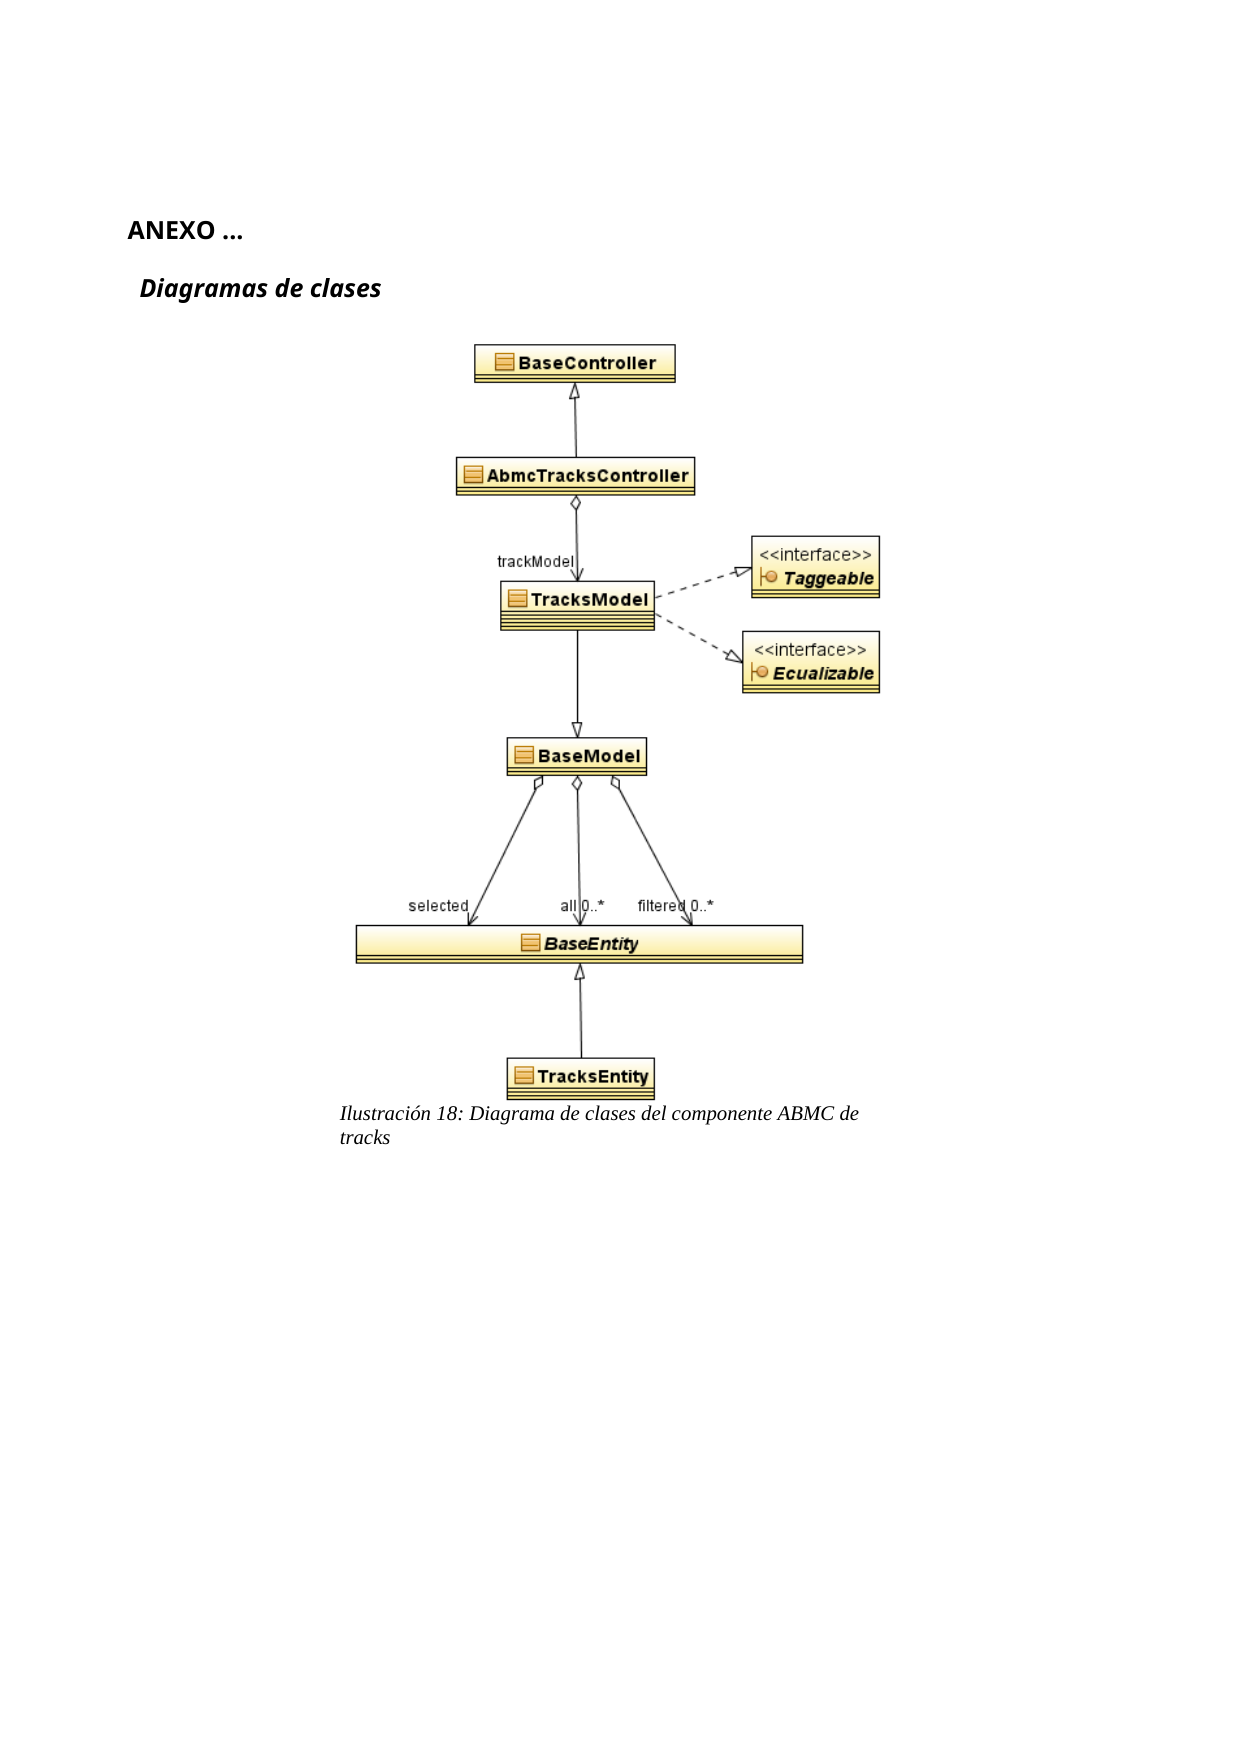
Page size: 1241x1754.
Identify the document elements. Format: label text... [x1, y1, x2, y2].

subtitle ANEXO ... [243, 213, 1113, 247]
subtitle Diagramas de clases [384, 270, 1122, 304]
text Ilustración 18: Diagrama de clases del componente ABMC de tracks [392, 1101, 901, 1149]
